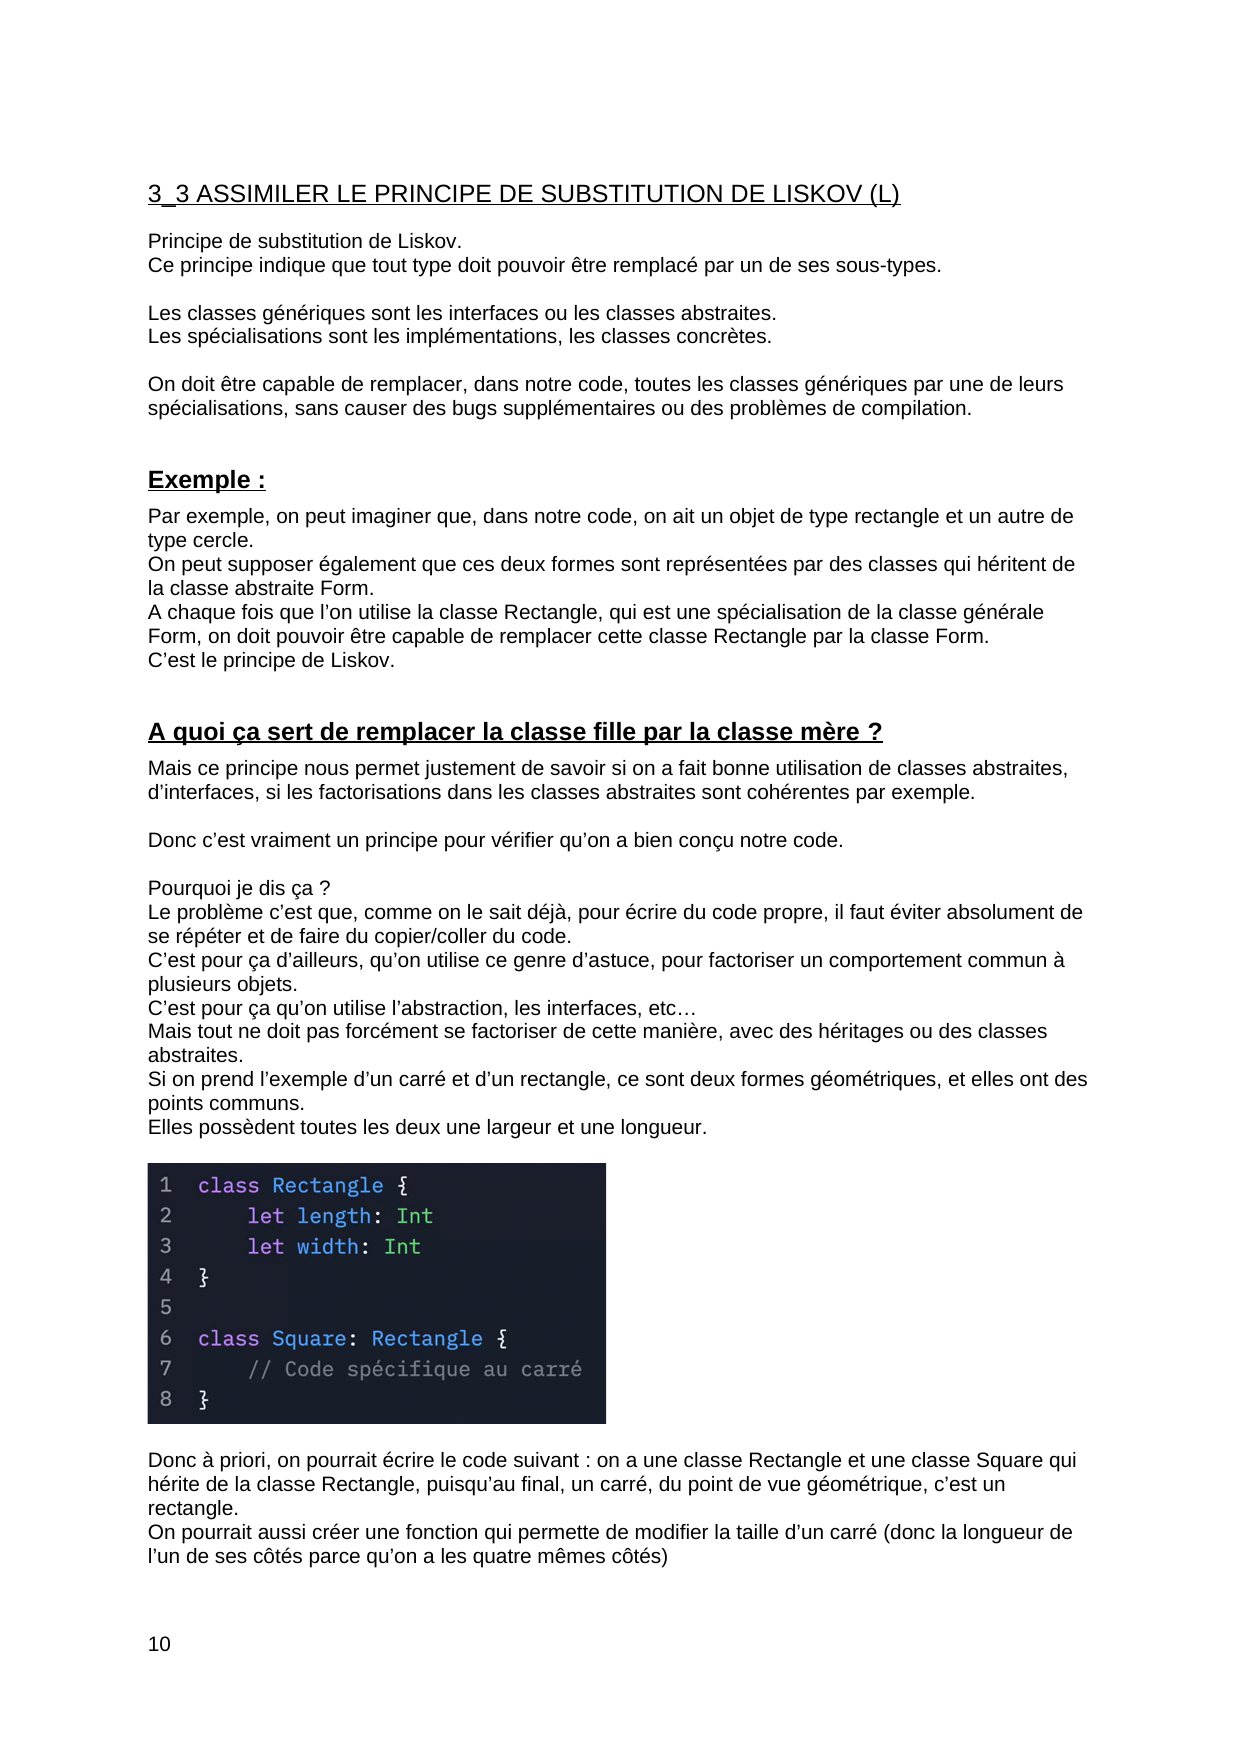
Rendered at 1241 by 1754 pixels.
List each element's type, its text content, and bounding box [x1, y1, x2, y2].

text C’est le principe de Liskov. [148, 648, 1093, 672]
text Principe de substitution de Liskov. [148, 228, 1093, 252]
text On doit être capable de remplacer, dans notre code, toutes les classes génériques par une de leurs spécialisations, sans causer des bugs supplémentaires ou des problèmes de compilation. [148, 372, 1093, 420]
text Les classes génériques sont les interfaces ou les classes abstraites. [148, 300, 1093, 324]
text Le problème c’est que, comme on le sait déjà, pour écrire du code propre, il faut éviter absolument de se répéter et de faire du copier/coller du code. [148, 899, 1093, 947]
text Mais tout ne doit pas forcément se factoriser de cette manière, avec des héritages ou des classes abstraites. [148, 1019, 1093, 1067]
text Mais ce principe nous permet justement de savoir si on a fait bonne utilisation de classes abstraites, d’interfaces, si les factorisations dans les classes abstraites sont cohérentes par exemple. [148, 756, 1093, 804]
text A chaque fois que l’on utilise la classe Rectangle, qui est une spécialisation de la classe générale Form, on doit pouvoir être capable de remplacer cette classe Rectangle par la classe Form. [148, 600, 1093, 648]
text Donc c’est vraiment un principe pour vérifier qu’on a bien conçu notre code. [148, 828, 1093, 852]
text Les spécialisations sont les implémentations, les classes concrètes. [148, 324, 1093, 348]
text On peut supposer également que ces deux formes sont représentées par des classes qui héritent de la classe abstraite Form. [148, 552, 1093, 600]
text Par exemple, on peut imaginer que, dans notre code, on ait un objet de type rectangle et un autre de type cercle. [148, 504, 1093, 552]
text C’est pour ça d’ailleurs, qu’on utilise ce genre d’astuce, pour factoriser un comportement commun à plusieurs objets. [148, 947, 1093, 995]
picture [147, 1163, 607, 1424]
text Pourquoi je dis ça ? [148, 876, 1093, 899]
text On pourrait aussi créer une fonction qui permette de modifier la taille d’un carré (donc la longueur de l’un de ses côtés parce qu’on a les quatre mêmes côtés) [148, 1520, 1093, 1568]
subtitle A quoi ça sert de remplacer la classe fille par la classe mère ? [148, 717, 1093, 745]
text Donc à priori, on pourrait écrire le code suivant : on a une classe Rectangle et une classe Square qui hérite de la classe Rectangle, puisqu’au final, un carré, du point de vue géométrique, c’est un rectangle. [148, 1448, 1093, 1520]
subtitle 3_3 Assimiler le principe de substitution de Liskov (L) [148, 179, 1093, 208]
text Ce principe indique que tout type doit pouvoir être remplacé par un de ses sous-types. [148, 252, 1093, 276]
text Elles possèdent toutes les deux une largeur et une longueur. [148, 1115, 1093, 1139]
subtitle Exemple : [148, 465, 1093, 494]
text Si on prend l’exemple d’un carré et d’un rectangle, ce sont deux formes géométriques, et elles ont des points communs. [148, 1067, 1093, 1115]
text C’est pour ça qu’on utilise l’abstraction, les interfaces, etc… [148, 995, 1093, 1019]
